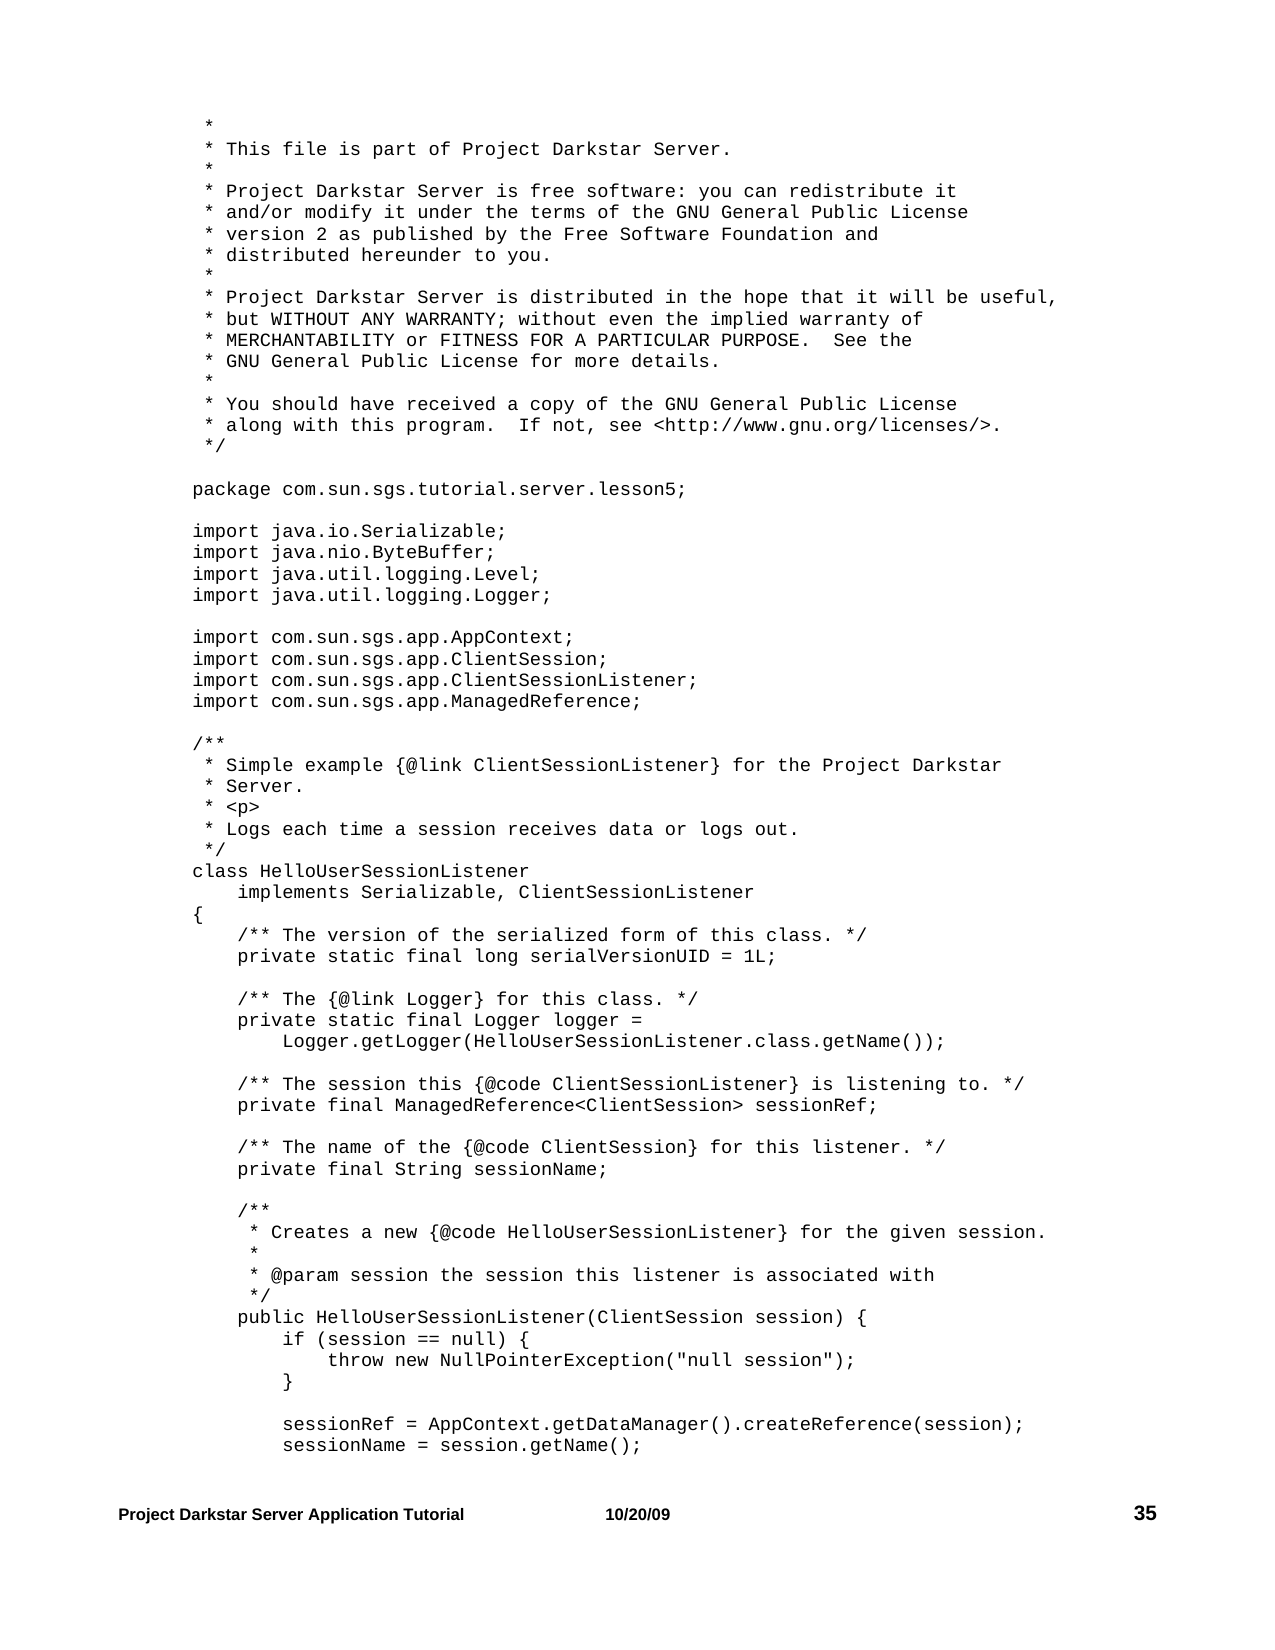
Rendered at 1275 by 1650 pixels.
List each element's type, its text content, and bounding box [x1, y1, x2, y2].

text * [192, 267, 1098, 288]
text * You should have received a copy of the GNU General Public License [192, 394, 1098, 416]
text * GNU General Public License for more details. [192, 352, 1098, 373]
text * along with this program. If not, see <http://www.gnu.org/licenses/>. [192, 416, 1098, 437]
text { [192, 904, 1098, 926]
text * [192, 373, 1098, 394]
text * This file is part of Project Darkstar Server. [192, 139, 1098, 161]
text */ [192, 1287, 1098, 1308]
text sessionRef = AppContext.getDataManager().createReference(session); [192, 1414, 1098, 1436]
text * Server. [192, 777, 1098, 798]
text * Simple example {@link ClientSessionListener} for the Project Darkstar [192, 756, 1098, 777]
text import com.sun.sgs.app.ClientSessionListener; [192, 671, 1098, 692]
text import java.util.logging.Level; [192, 564, 1098, 586]
text * [192, 118, 1098, 139]
text implements Serializable, ClientSessionListener [192, 883, 1098, 904]
text */ [192, 437, 1098, 458]
text * [192, 1244, 1098, 1266]
text private static final Logger logger = [192, 1011, 1098, 1032]
text * but WITHOUT ANY WARRANTY; without even the implied warranty of [192, 309, 1098, 331]
text throw new NullPointerException("null session"); [192, 1351, 1098, 1372]
text * Project Darkstar Server is distributed in the hope that it will be useful, [192, 288, 1098, 309]
text /** [192, 734, 1098, 756]
text import java.nio.ByteBuffer; [192, 543, 1098, 564]
text private static final long serialVersionUID = 1L; [192, 947, 1098, 968]
text package com.sun.sgs.tutorial.server.lesson5; [192, 479, 1098, 501]
text private final ManagedReference<ClientSession> sessionRef; [192, 1096, 1098, 1117]
text * Project Darkstar Server is free software: you can redistribute it [192, 182, 1098, 203]
text * @param session the session this listener is associated with [192, 1266, 1098, 1287]
text import java.util.logging.Logger; [192, 586, 1098, 607]
text /** [192, 1202, 1098, 1223]
text import java.io.Serializable; [192, 522, 1098, 543]
text if (session == null) { [192, 1329, 1098, 1351]
text */ [192, 841, 1098, 862]
text Logger.getLogger(HelloUserSessionListener.class.getName()); [192, 1032, 1098, 1053]
text * distributed hereunder to you. [192, 246, 1098, 267]
text * version 2 as published by the Free Software Foundation and [192, 224, 1098, 246]
text class HelloUserSessionListener [192, 862, 1098, 883]
text * <p> [192, 798, 1098, 819]
text import com.sun.sgs.app.ManagedReference; [192, 692, 1098, 713]
text * MERCHANTABILITY or FITNESS FOR A PARTICULAR PURPOSE. See the [192, 331, 1098, 352]
text * Creates a new {@code HelloUserSessionListener} for the given session. [192, 1223, 1098, 1244]
text public HelloUserSessionListener(ClientSession session) { [192, 1308, 1098, 1329]
text private final String sessionName; [192, 1159, 1098, 1181]
text /** The session this {@code ClientSessionListener} is listening to. */ [192, 1074, 1098, 1096]
text import com.sun.sgs.app.ClientSession; [192, 649, 1098, 671]
text * [192, 161, 1098, 182]
text import com.sun.sgs.app.AppContext; [192, 628, 1098, 649]
text * Logs each time a session receives data or logs out. [192, 819, 1098, 841]
text /** The version of the serialized form of this class. */ [192, 926, 1098, 947]
text } [192, 1372, 1098, 1393]
text /** The {@link Logger} for this class. */ [192, 989, 1098, 1011]
text * and/or modify it under the terms of the GNU General Public License [192, 203, 1098, 224]
text /** The name of the {@code ClientSession} for this listener. */ [192, 1138, 1098, 1159]
text sessionName = session.getName(); [192, 1436, 1098, 1457]
